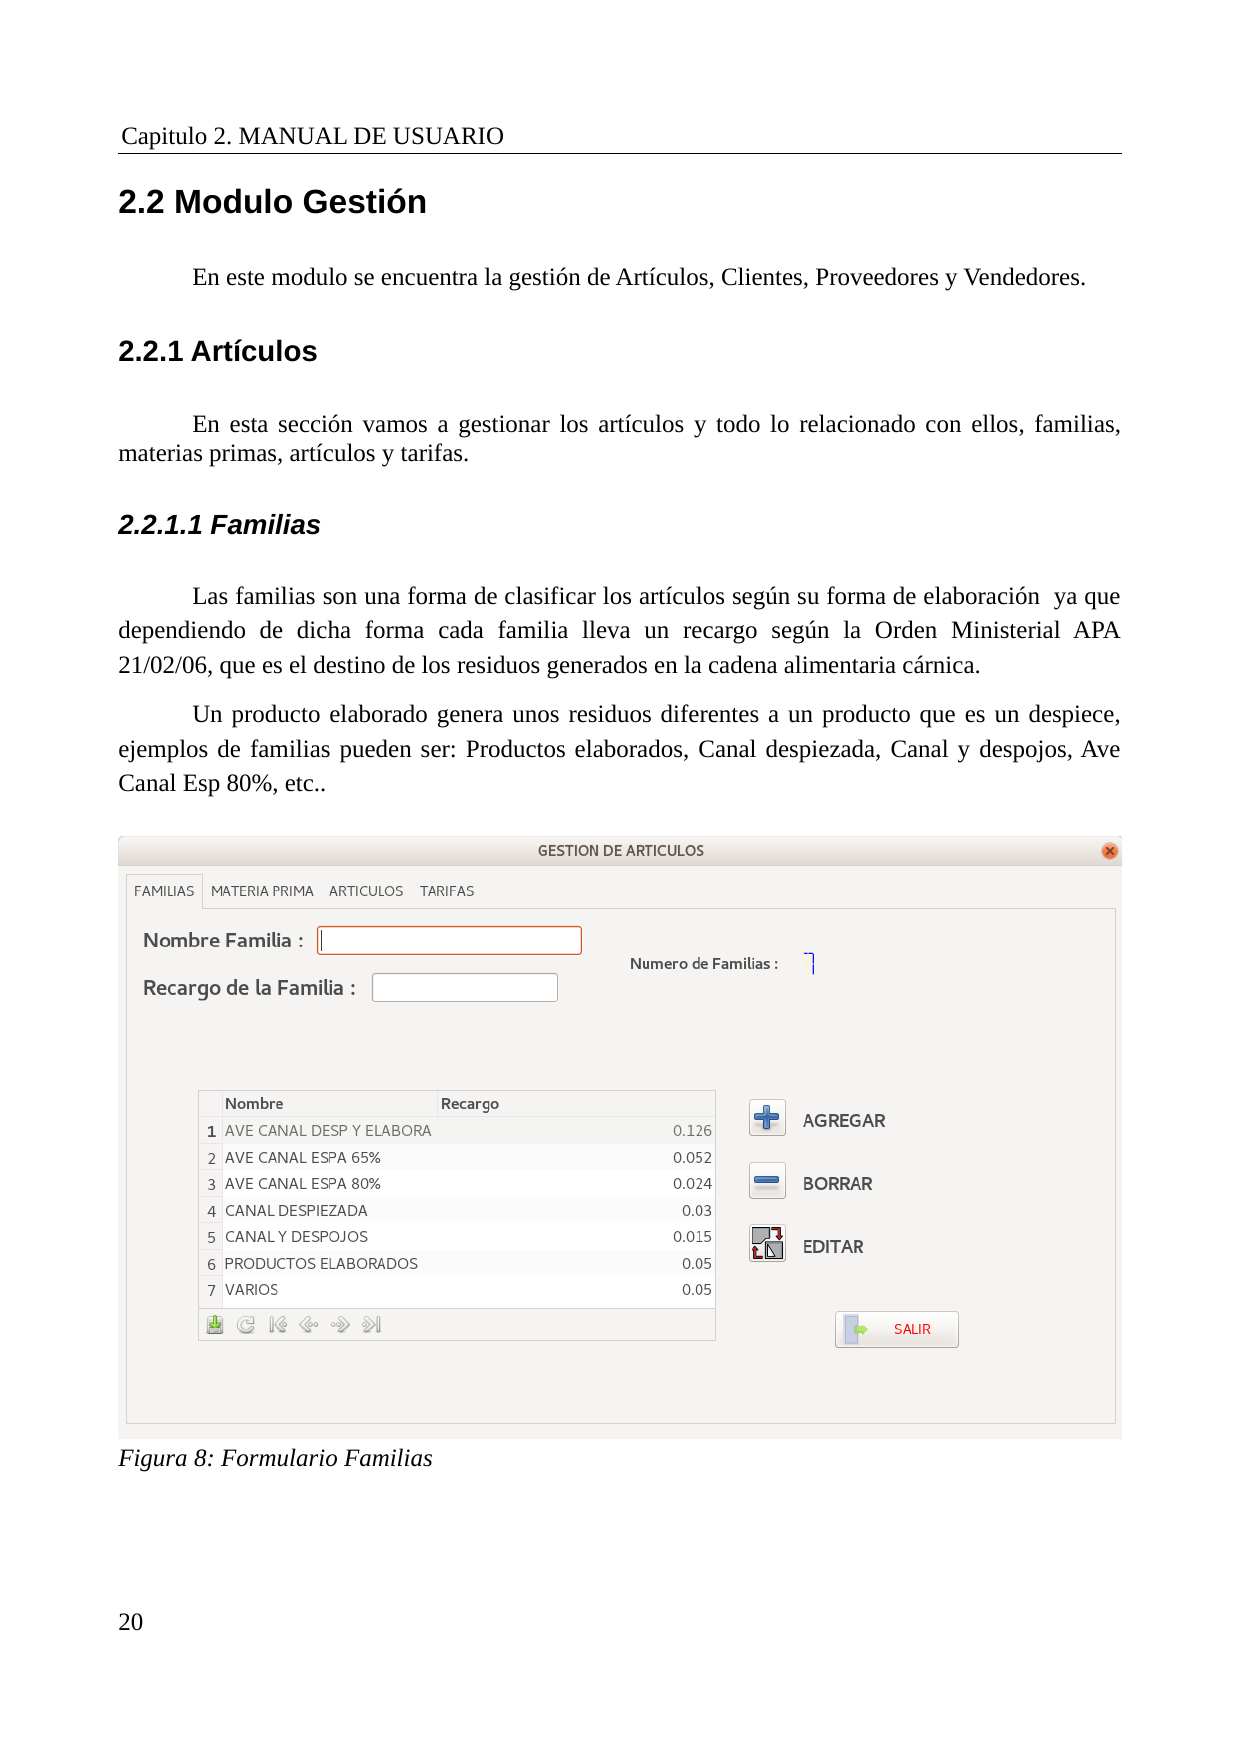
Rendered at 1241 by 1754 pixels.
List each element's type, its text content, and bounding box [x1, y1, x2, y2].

subtitle 2.2 Modulo Gestión [118, 182, 1122, 221]
text En este modulo se encuentra la gestión de Artículos, Clientes, Proveedores y Vendedores. [118, 262, 1122, 291]
subtitle 2.2.1 Artículos [118, 334, 1122, 368]
picture [118, 836, 1123, 1439]
text Figura 8: Formulario Familias [118, 1439, 1122, 1472]
text En esta sección vamos a gestionar los artículos y todo lo relacionado con ellos, familias, materias primas, artículos y tarifas. [118, 409, 1122, 467]
text Las familias son una forma de clasificar los artículos según su forma de elaboración ya que dependiendo de dicha forma cada familia lleva un recargo según la Orden Ministerial APA 21/02/06, que es el destino de los residuos generados en la cadena alimentaria cárnica. [118, 581, 1122, 679]
subtitle 2.2.1.1 Familias [118, 508, 1122, 540]
text Un producto elaborado genera unos residuos diferentes a un producto que es un despiece, ejemplos de familias pueden ser: Productos elaborados, Canal despiezada, Canal y despojos, Ave Canal Esp 80%, etc.. [118, 699, 1122, 797]
